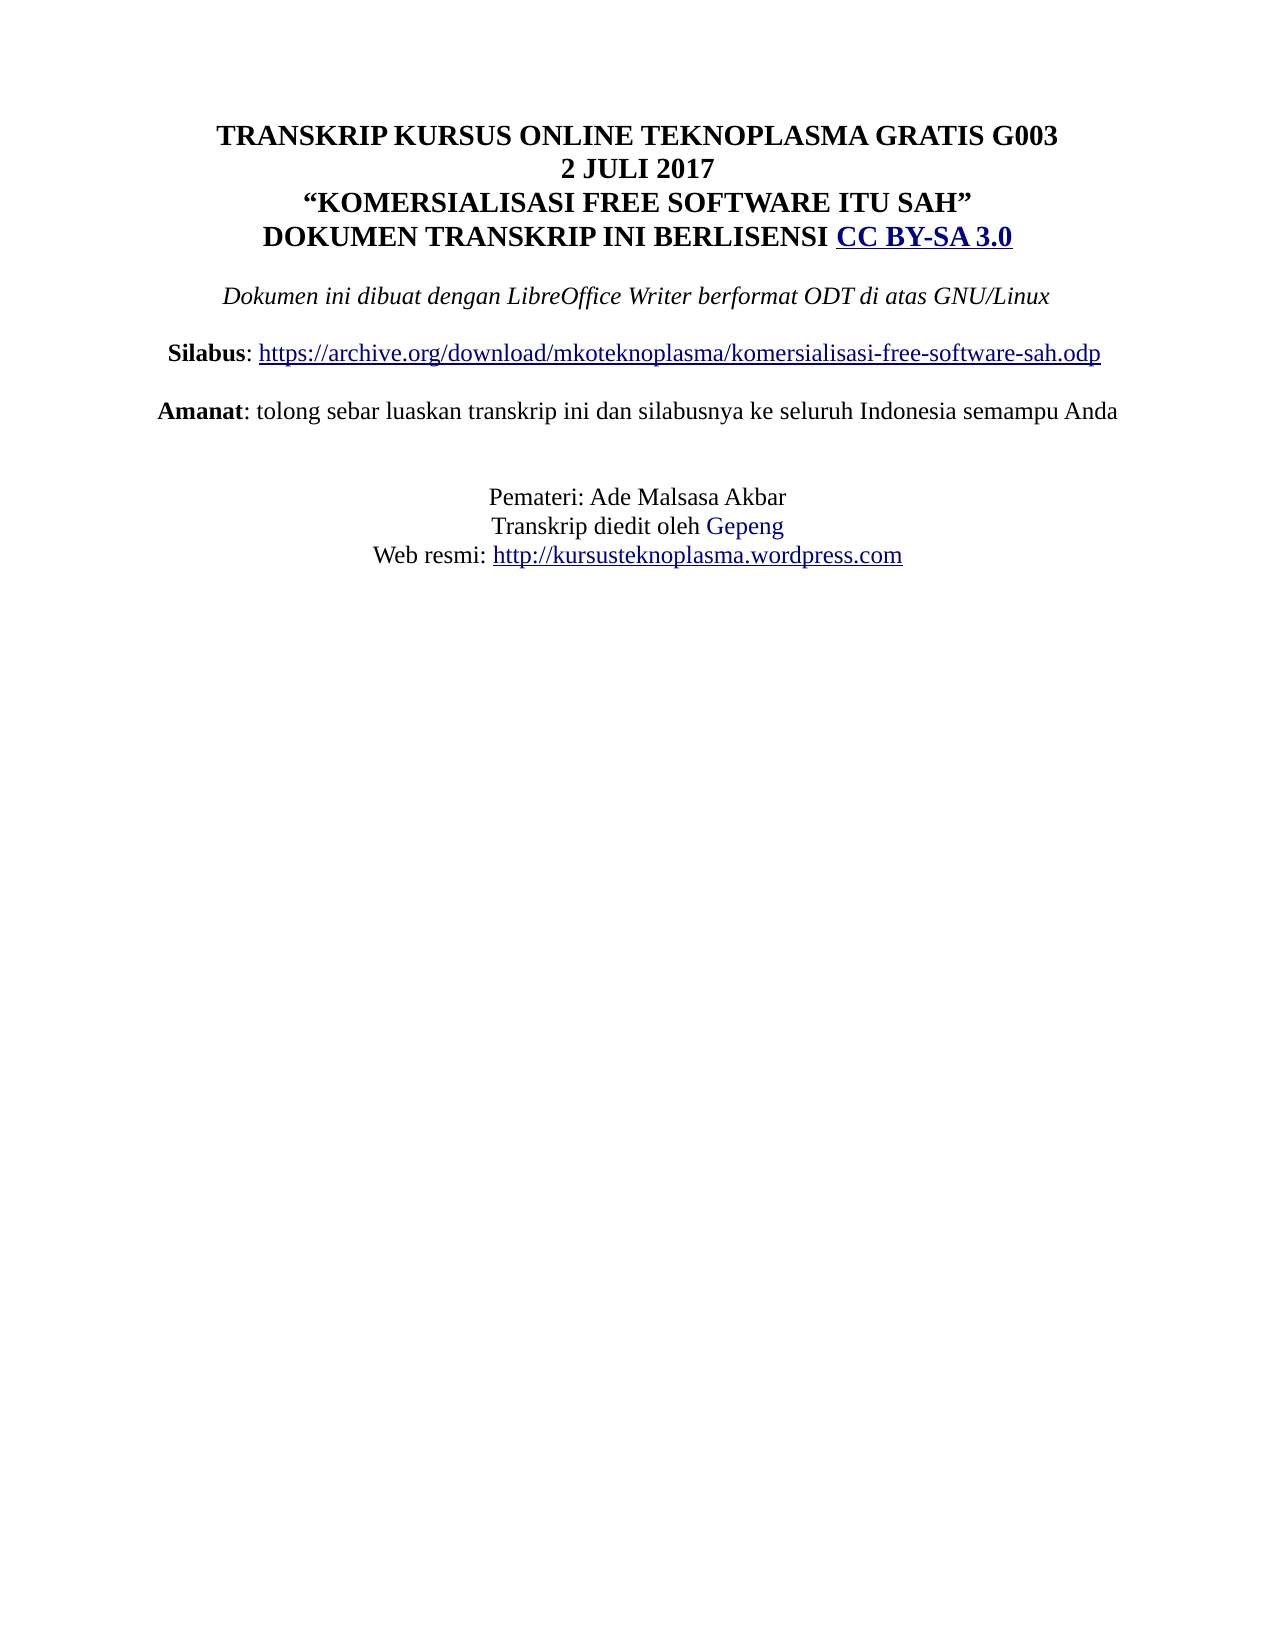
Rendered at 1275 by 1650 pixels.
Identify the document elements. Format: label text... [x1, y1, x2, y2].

text DOKUMEN TRANSKRIP INI BERLISENSI CC BY-SA 3.0 [118, 219, 1157, 252]
text Dokumen ini dibuat dengan LibreOffice Writer berformat ODT di atas GNU/Linux [118, 281, 1157, 310]
text Amanat: tolong sebar luaskan transkrip ini dan silabusnya ke seluruh Indonesia semampu Anda [118, 396, 1157, 425]
text Silabus: https://archive.org/download/mkoteknoplasma/komersialisasi-free-software-sah.odp [118, 338, 1157, 367]
text Transkrip diedit oleh Gepeng [118, 511, 1157, 540]
text “KOMERSIALISASI FREE SOFTWARE ITU SAH” [118, 185, 1157, 219]
text Pemateri: Ade Malsasa Akbar [118, 482, 1157, 511]
text Web resmi: http://kursusteknoplasma.wordpress.com [118, 540, 1157, 568]
text TRANSKRIP KURSUS ONLINE TEKNOPLASMA GRATIS G003 [118, 118, 1157, 152]
text 2 JULI 2017 [118, 152, 1157, 185]
